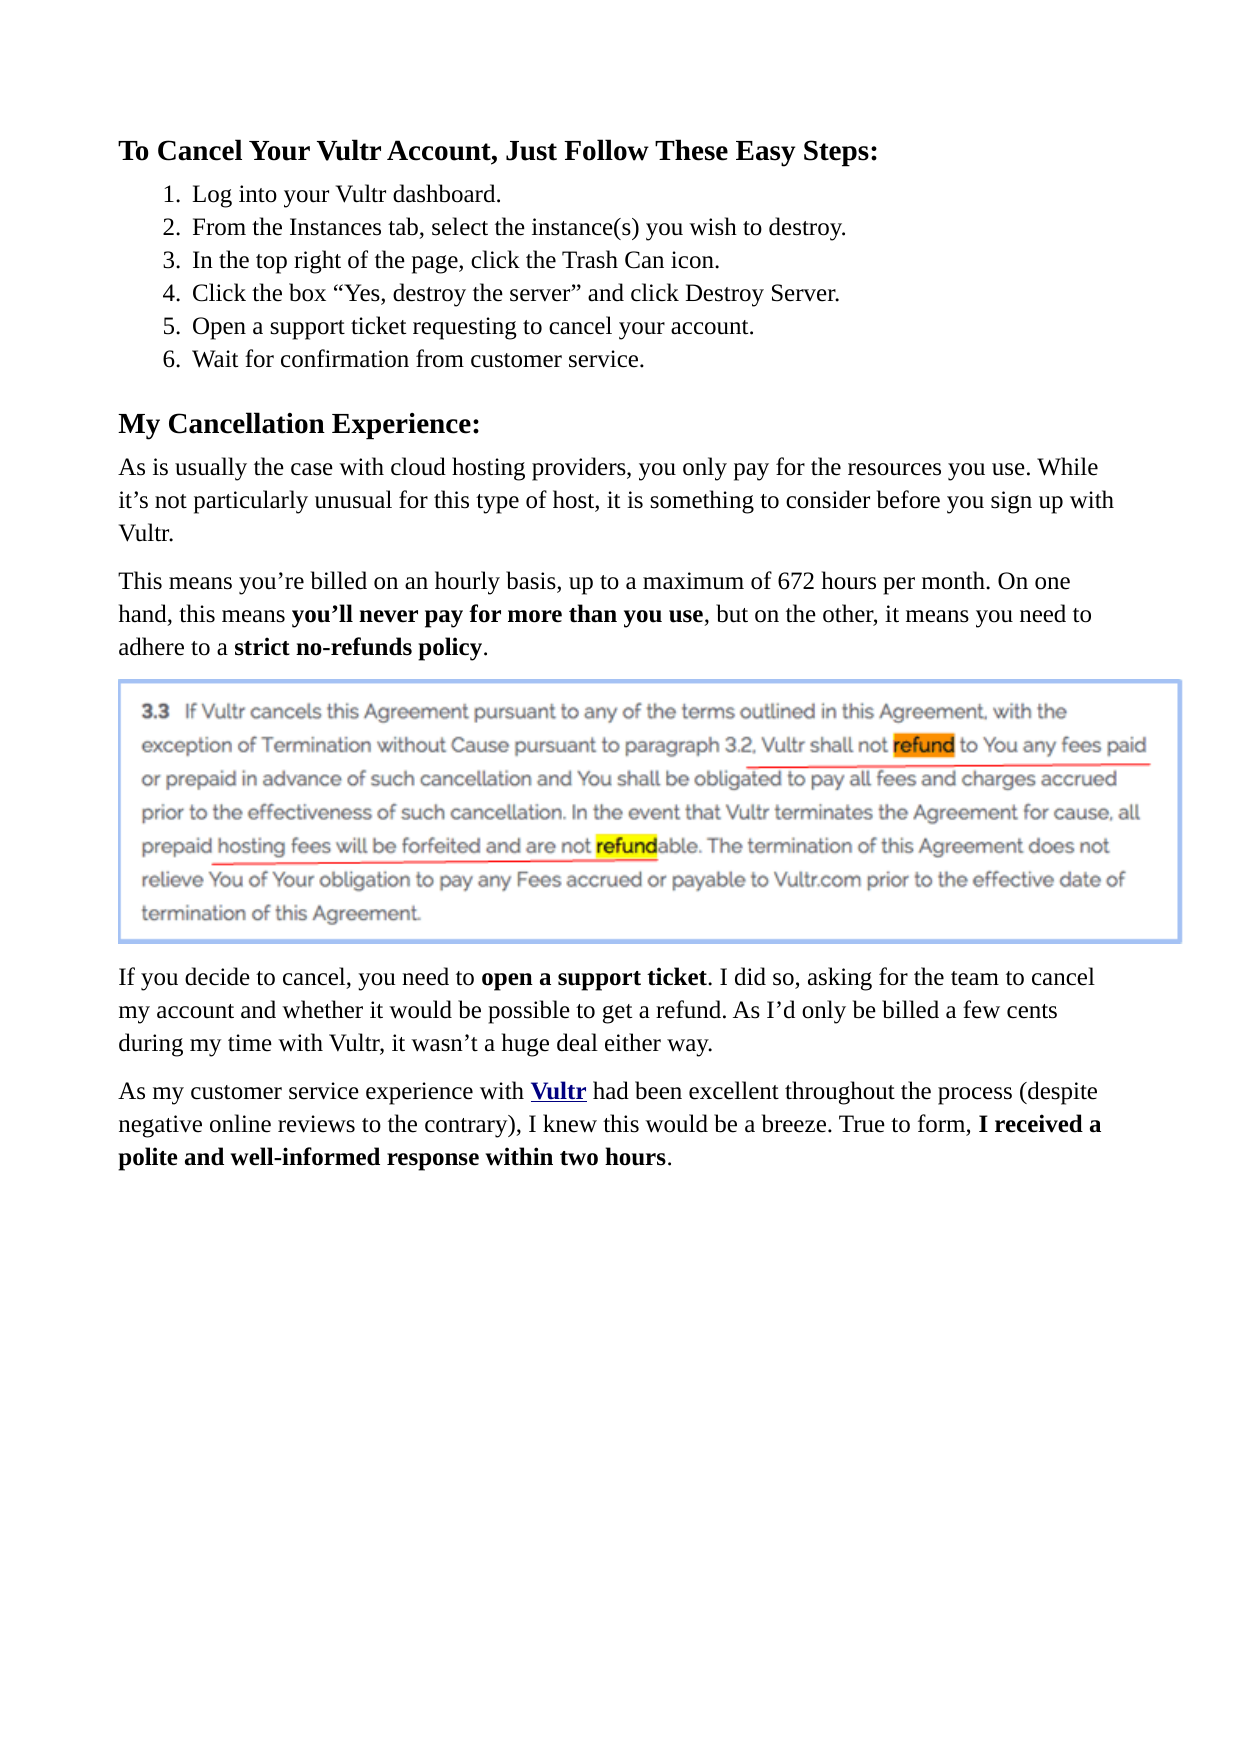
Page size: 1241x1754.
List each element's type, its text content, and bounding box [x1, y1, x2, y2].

list In the top right of the page, click the Trash Can icon. [162, 245, 1122, 273]
text If you decide to cancel, you need to open a support ticket. I did so, asking for the team to cancel my account and whether it would be possible to get a refund. As I’d only be billed a few cents during my time with Vultr, it wasn’t a huge deal either way. [118, 962, 1122, 1057]
subtitle My Cancellation Experience: [118, 406, 1122, 439]
list Wait for confirmation from customer service. [162, 344, 1122, 373]
list Open a support ticket requesting to cancel your account. [162, 311, 1122, 339]
list Click the box “Yes, destroy the server” and click Destroy Server. [162, 278, 1122, 307]
subtitle To Cancel Your Vultr Account, Just Follow These Easy Steps: [118, 133, 1122, 166]
picture [118, 679, 1184, 944]
text This means you’re billed on an hourly basis, up to a maximum of 672 hours per month. On one hand, this means you’ll never pay for more than you use, but on the other, it means you need to adhere to a strict no-refunds policy. [118, 566, 1122, 661]
list Log into your Vultr dashboard. [162, 179, 1122, 207]
text As is usually the case with cloud hosting providers, you only pay for the resources you use. While it’s not particularly unusual for this type of host, it is something to consider before you sign up with Vultr. [118, 452, 1122, 547]
list From the Instances tab, select the instance(s) you wish to destroy. [162, 212, 1122, 241]
text As my customer service experience with Vultr had been excellent throughout the process (despite negative online reviews to the contrary), I knew this would be a breeze. True to form, I received a polite and well-informed response within two hours. [118, 1076, 1122, 1171]
